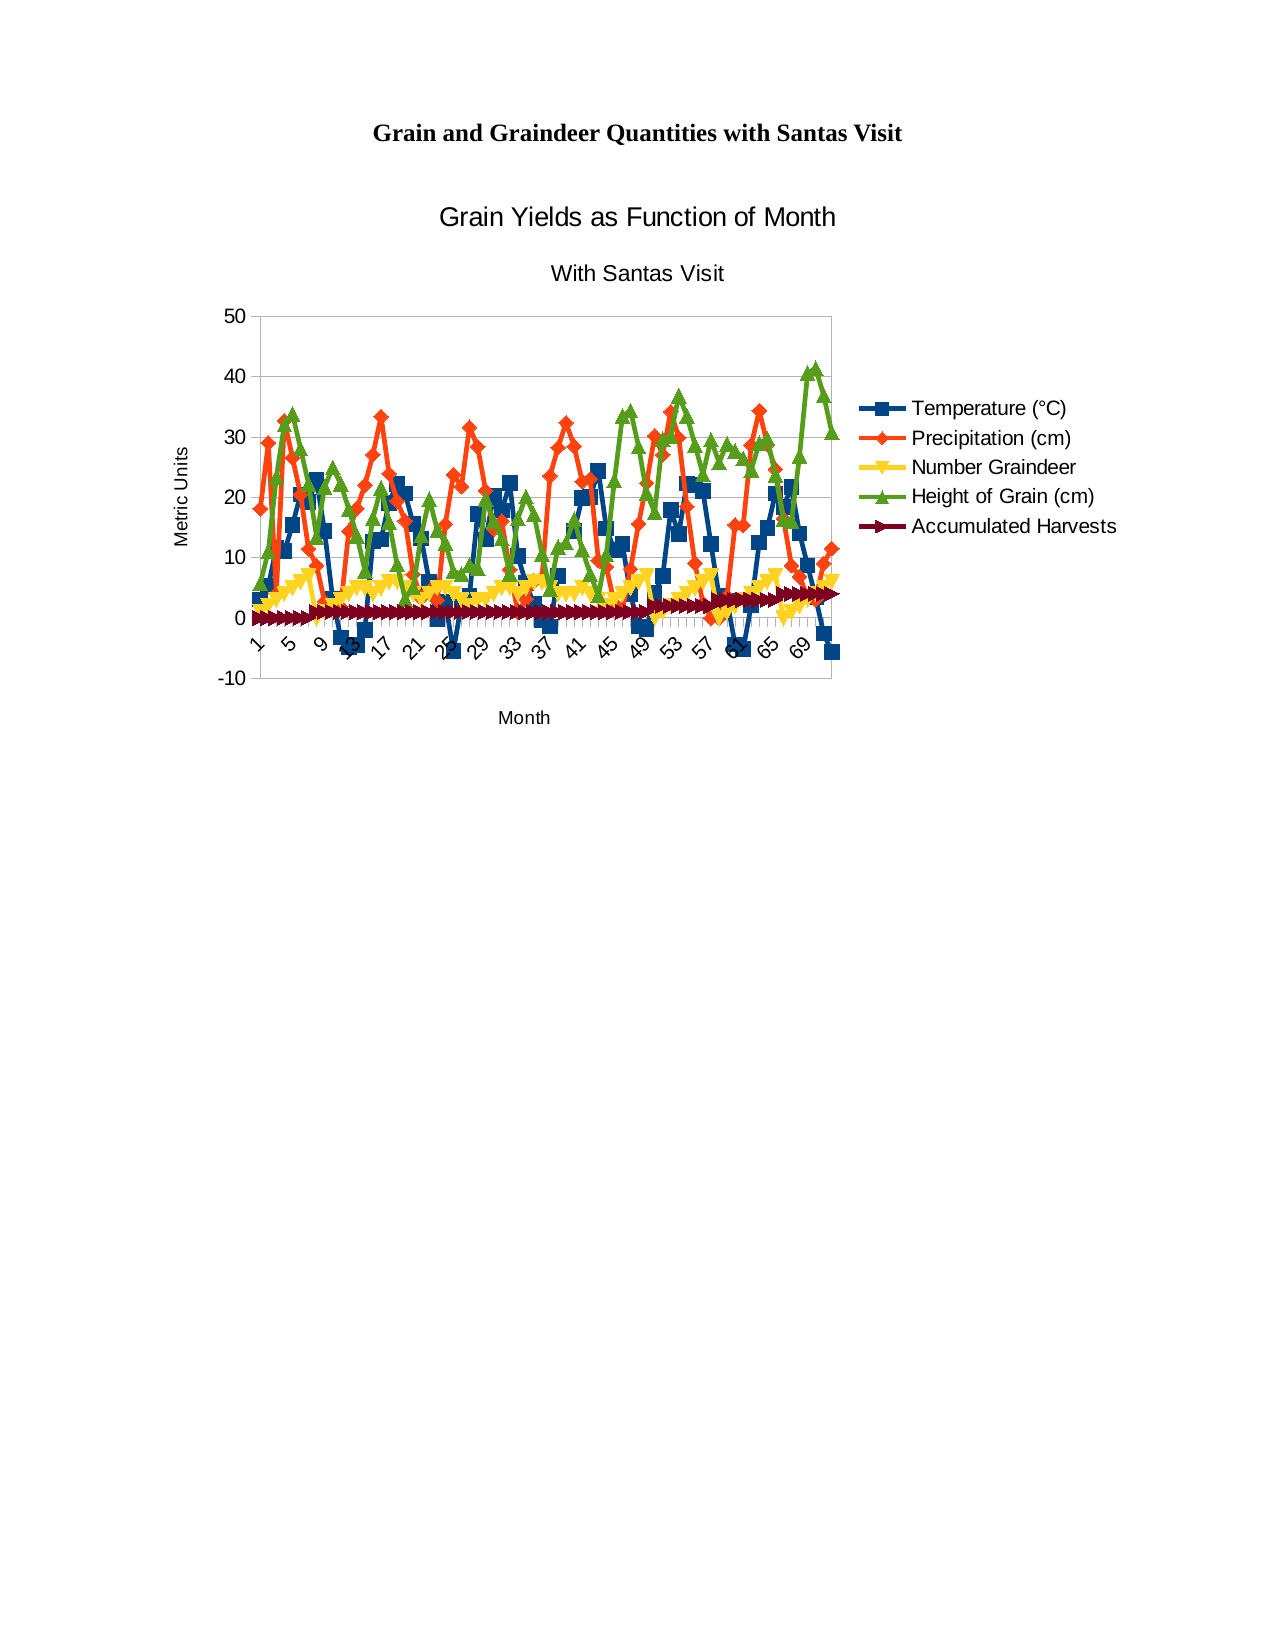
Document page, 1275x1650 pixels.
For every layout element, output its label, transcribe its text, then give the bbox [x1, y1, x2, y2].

text Grain and Graindeer Quantities with Santas Visit [118, 118, 1157, 147]
